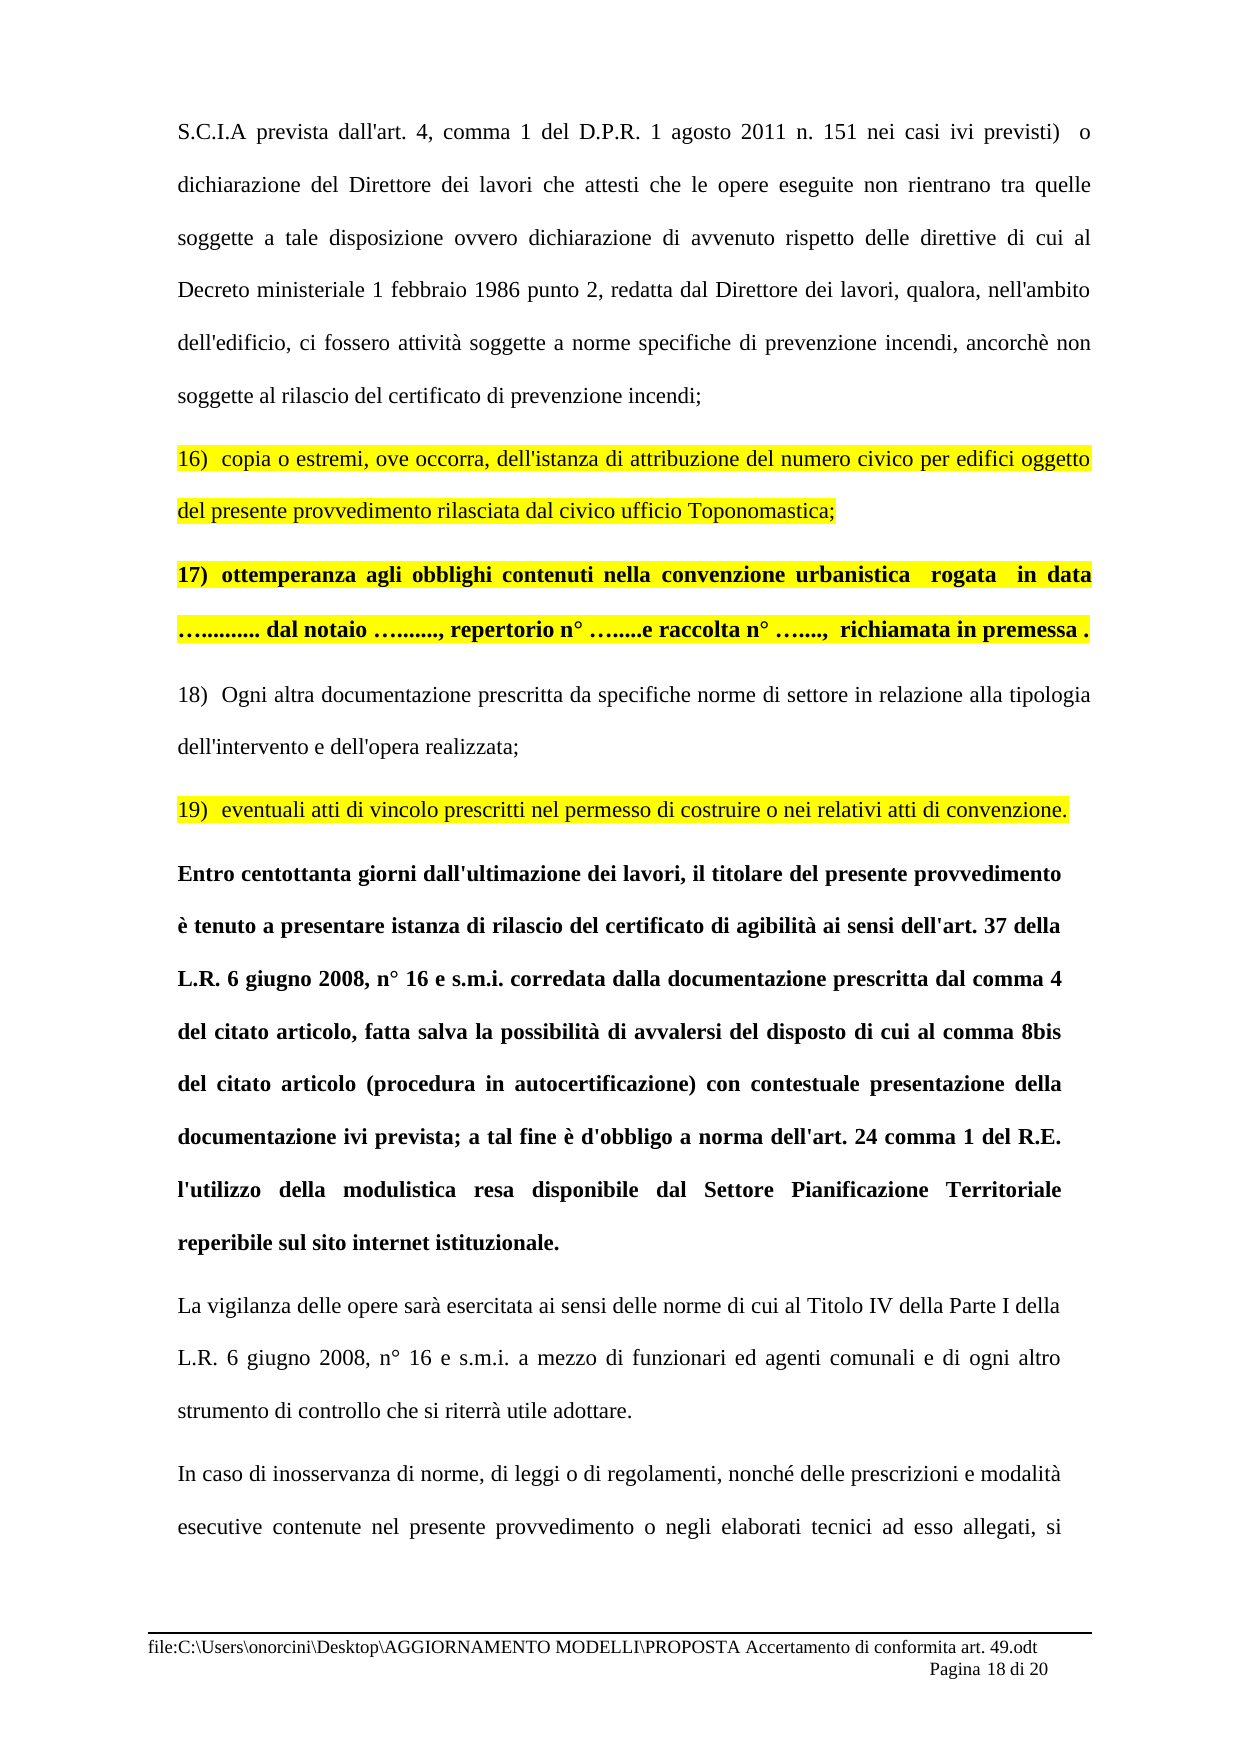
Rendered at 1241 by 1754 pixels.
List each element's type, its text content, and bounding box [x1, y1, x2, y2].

list copia o estremi, ove occorra, dell'istanza di attribuzione del numero civico per edifici oggetto del presente provvedimento rilasciata dal civico ufficio Toponomastica; [177, 445, 1092, 524]
list Ogni altra documentazione prescritta da specifiche norme di settore in relazione alla tipologia dell'intervento e dell'opera realizzata; [177, 681, 1092, 760]
list S.C.I.A prevista dall'art. 4, comma 1 del D.P.R. 1 agosto 2011 n. 151 nei casi ivi previsti) o dichiarazione del Direttore dei lavori che attesti che le opere eseguite non rientrano tra quelle soggette a tale disposizione ovvero dichiarazione di avvenuto rispetto delle direttive di cui al Decreto ministeriale 1 febbraio 1986 punto 2, redatta dal Direttore dei lavori, qualora, nell'ambito dell'edificio, ci fossero attività soggette a norme specifiche di prevenzione incendi, ancorchè non soggette al rilascio del certificato di prevenzione incendi; [177, 118, 1092, 408]
list eventuali atti di vincolo prescritti nel permesso di costruire o nei relativi atti di convenzione. [177, 796, 1092, 823]
text La vigilanza delle opere sarà esercitata ai sensi delle norme di cui al Titolo IV della Parte I della L.R. 6 giugno 2008, n° 16 e s.m.i. a mezzo di funzionari ed agenti comunali e di ogni altro strumento di controllo che si riterrà utile adottare. [177, 1292, 1063, 1423]
text Entro centottanta giorni dall'ultimazione dei lavori, il titolare del presente provvedimento è tenuto a presentare istanza di rilascio del certificato di agibilità ai sensi dell'art. 37 della L.R. 6 giugno 2008, n° 16 e s.m.i. corredata dalla documentazione prescritta dal comma 4 del citato articolo, fatta salva la possibilità di avvalersi del disposto di cui al comma 8bis del citato articolo (procedura in autocertificazione) con contestuale presentazione della documentazione ivi prevista; a tal fine è d'obbligo a norma dell'art. 24 comma 1 del R.E. l'utilizzo della modulistica resa disponibile dal Settore Pianificazione Territoriale reperibile sul sito internet istituzionale. [177, 859, 1063, 1255]
list ottemperanza agli obblighi contenuti nella convenzione urbanistica rogata in data ….......... dal notaio …......., repertorio n° ….....e raccolta n° …...., richiamata in premessa . [177, 561, 1092, 643]
text In caso di inosservanza di norme, di leggi o di regolamenti, nonché delle prescrizioni e modalità esecutive contenute nel presente provvedimento o negli elaborati tecnici ad esso allegati, si [177, 1460, 1063, 1539]
